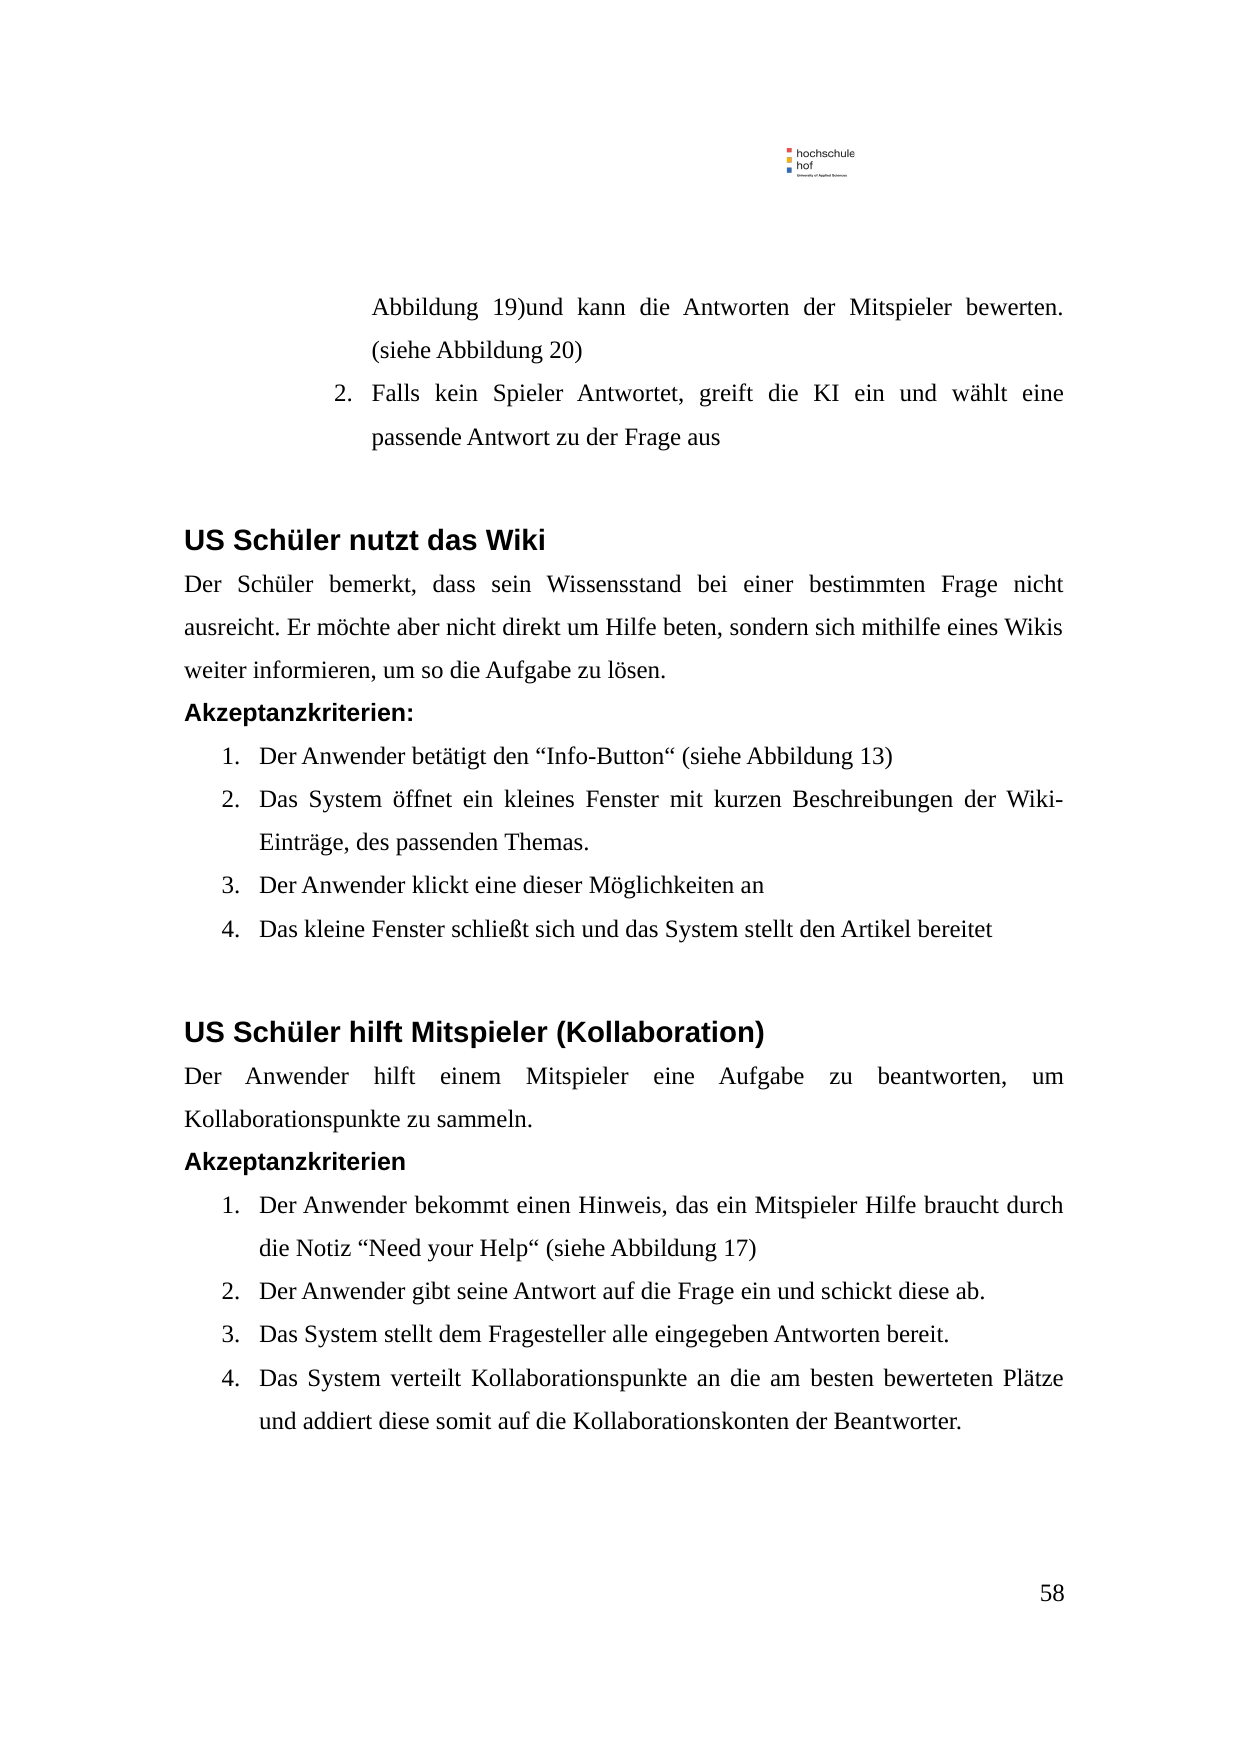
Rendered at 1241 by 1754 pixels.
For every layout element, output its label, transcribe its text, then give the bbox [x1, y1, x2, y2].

subtitle US Schüler hilft Mitspieler (Kollaboration) [184, 1014, 1064, 1048]
list Der Anwender bekommt einen Hinweis, das ein Mitspieler Hilfe braucht durch die Notiz “Need your Help“ (siehe Abbildung 17) [221, 1190, 1064, 1262]
picture [786, 148, 855, 177]
list Der Anwender betätigt den “Info-Button“ (siehe Abbildung 13) [221, 741, 1064, 770]
list Das System stellt dem Fragesteller alle eingegeben Antworten bereit. [221, 1319, 1064, 1348]
list Abbildung 19)und kann die Antworten der Mitspieler bewerten. (siehe Abbildung 20) [334, 292, 1064, 364]
text Akzeptanzkriterien: [184, 698, 1064, 727]
list Das System verteilt Kollaborationspunkte an die am besten bewerteten Plätze und addiert diese somit auf die Kollaborationskonten der Beantworter. [221, 1363, 1064, 1434]
list Falls kein Spieler Antwortet, greift die KI ein und wählt eine passende Antwort zu der Frage aus [334, 378, 1064, 450]
subtitle US Schüler nutzt das Wiki [184, 522, 1064, 556]
list Das System öffnet ein kleines Fenster mit kurzen Beschreibungen der Wiki-Einträge, des passenden Themas. [221, 784, 1064, 856]
text Der Anwender hilft einem Mitspieler eine Aufgabe zu beantworten, um Kollaborationspunkte zu sammeln. [184, 1061, 1064, 1133]
list Das kleine Fenster schließt sich und das System stellt den Artikel bereitet [221, 914, 1064, 942]
list Der Anwender gibt seine Antwort auf die Frage ein und schickt diese ab. [221, 1276, 1064, 1305]
text Akzeptanzkriterien [184, 1147, 1064, 1176]
text Der Schüler bemerkt, dass sein Wissensstand bei einer bestimmten Frage nicht ausreicht. Er möchte aber nicht direkt um Hilfe beten, sondern sich mithilfe eines Wikis weiter informieren, um so die Aufgabe zu lösen. [184, 569, 1064, 684]
list Der Anwender klickt eine dieser Möglichkeiten an [221, 871, 1064, 899]
